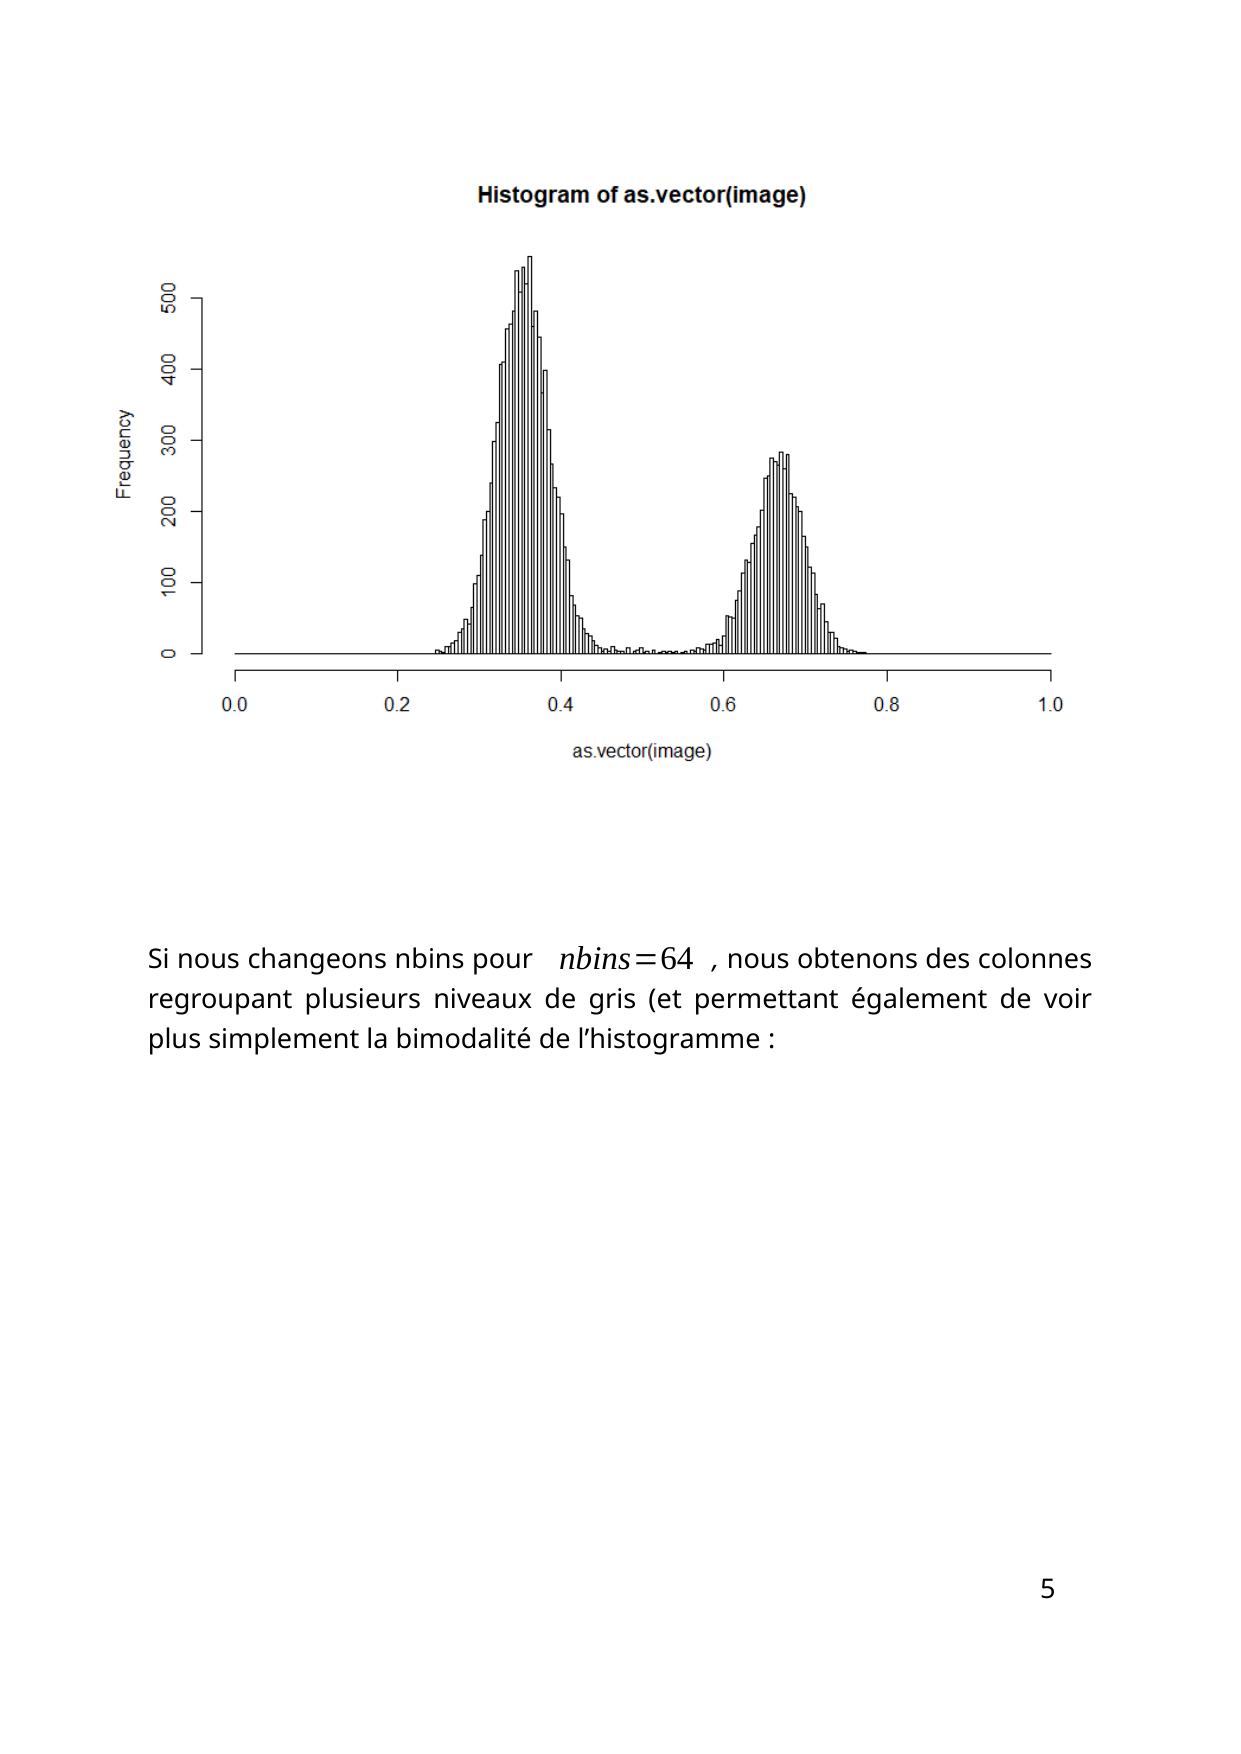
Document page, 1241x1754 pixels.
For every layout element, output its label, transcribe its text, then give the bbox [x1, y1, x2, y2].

picture [109, 147, 1131, 786]
text Si nous changeons nbins pour , nous obtenons des colonnes regroupant plusieurs niveaux de gris (et permettant également de voir plus simplement la bimodalité de l’histogramme : [148, 939, 1093, 1056]
